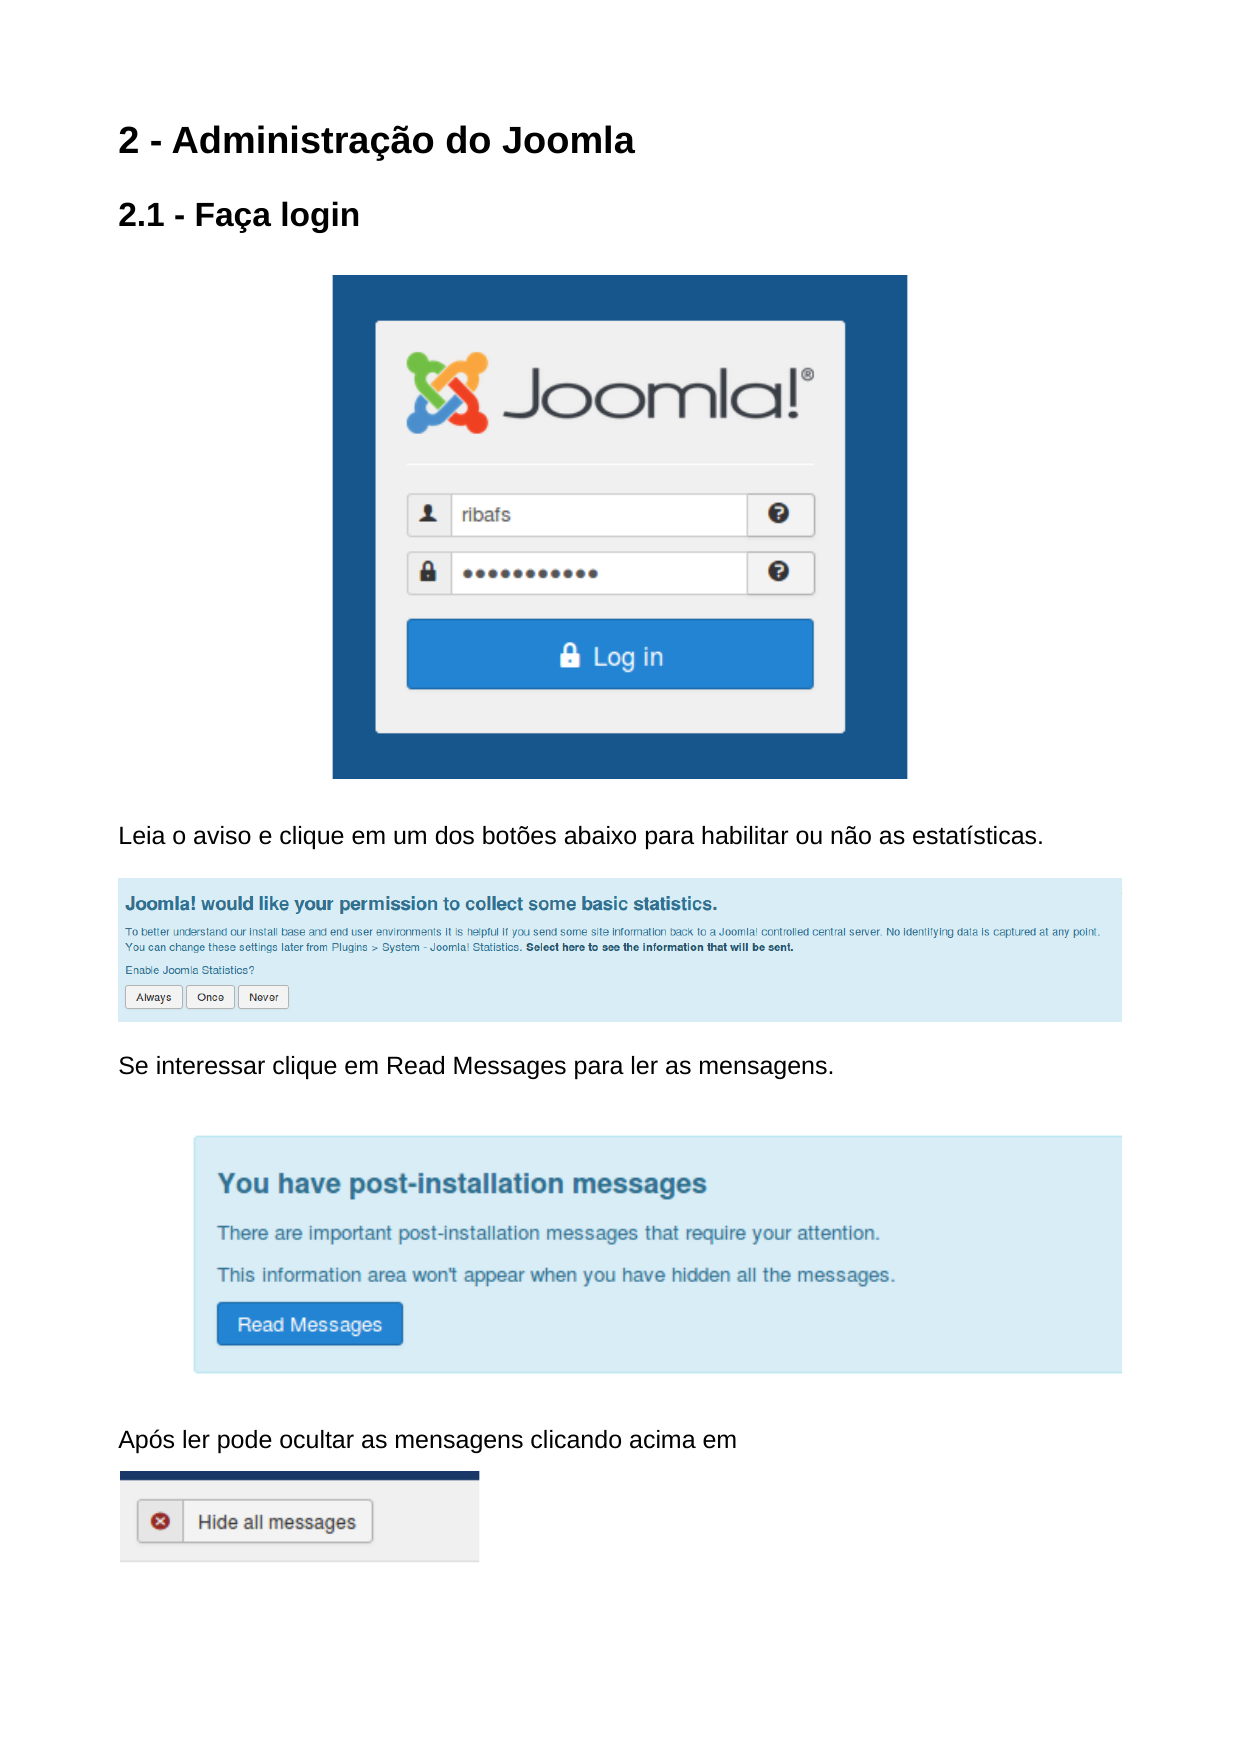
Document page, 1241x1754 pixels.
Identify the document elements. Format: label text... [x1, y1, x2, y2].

text Se interessar clique em Read Messages para ler as mensagens. [118, 1051, 1122, 1079]
picture [120, 1471, 480, 1575]
text Leia o aviso e clique em um dos botões abaixo para habilitar ou não as estatísticas. [118, 821, 1122, 850]
picture [118, 1108, 1123, 1397]
subtitle 2.1 - Faça login [118, 195, 1122, 234]
picture [332, 275, 908, 779]
picture [118, 878, 1123, 1022]
text Após ler pode ocultar as mensagens clicando acima em [118, 1425, 1122, 1454]
subtitle 2 - Administração do Joomla [118, 118, 1122, 162]
